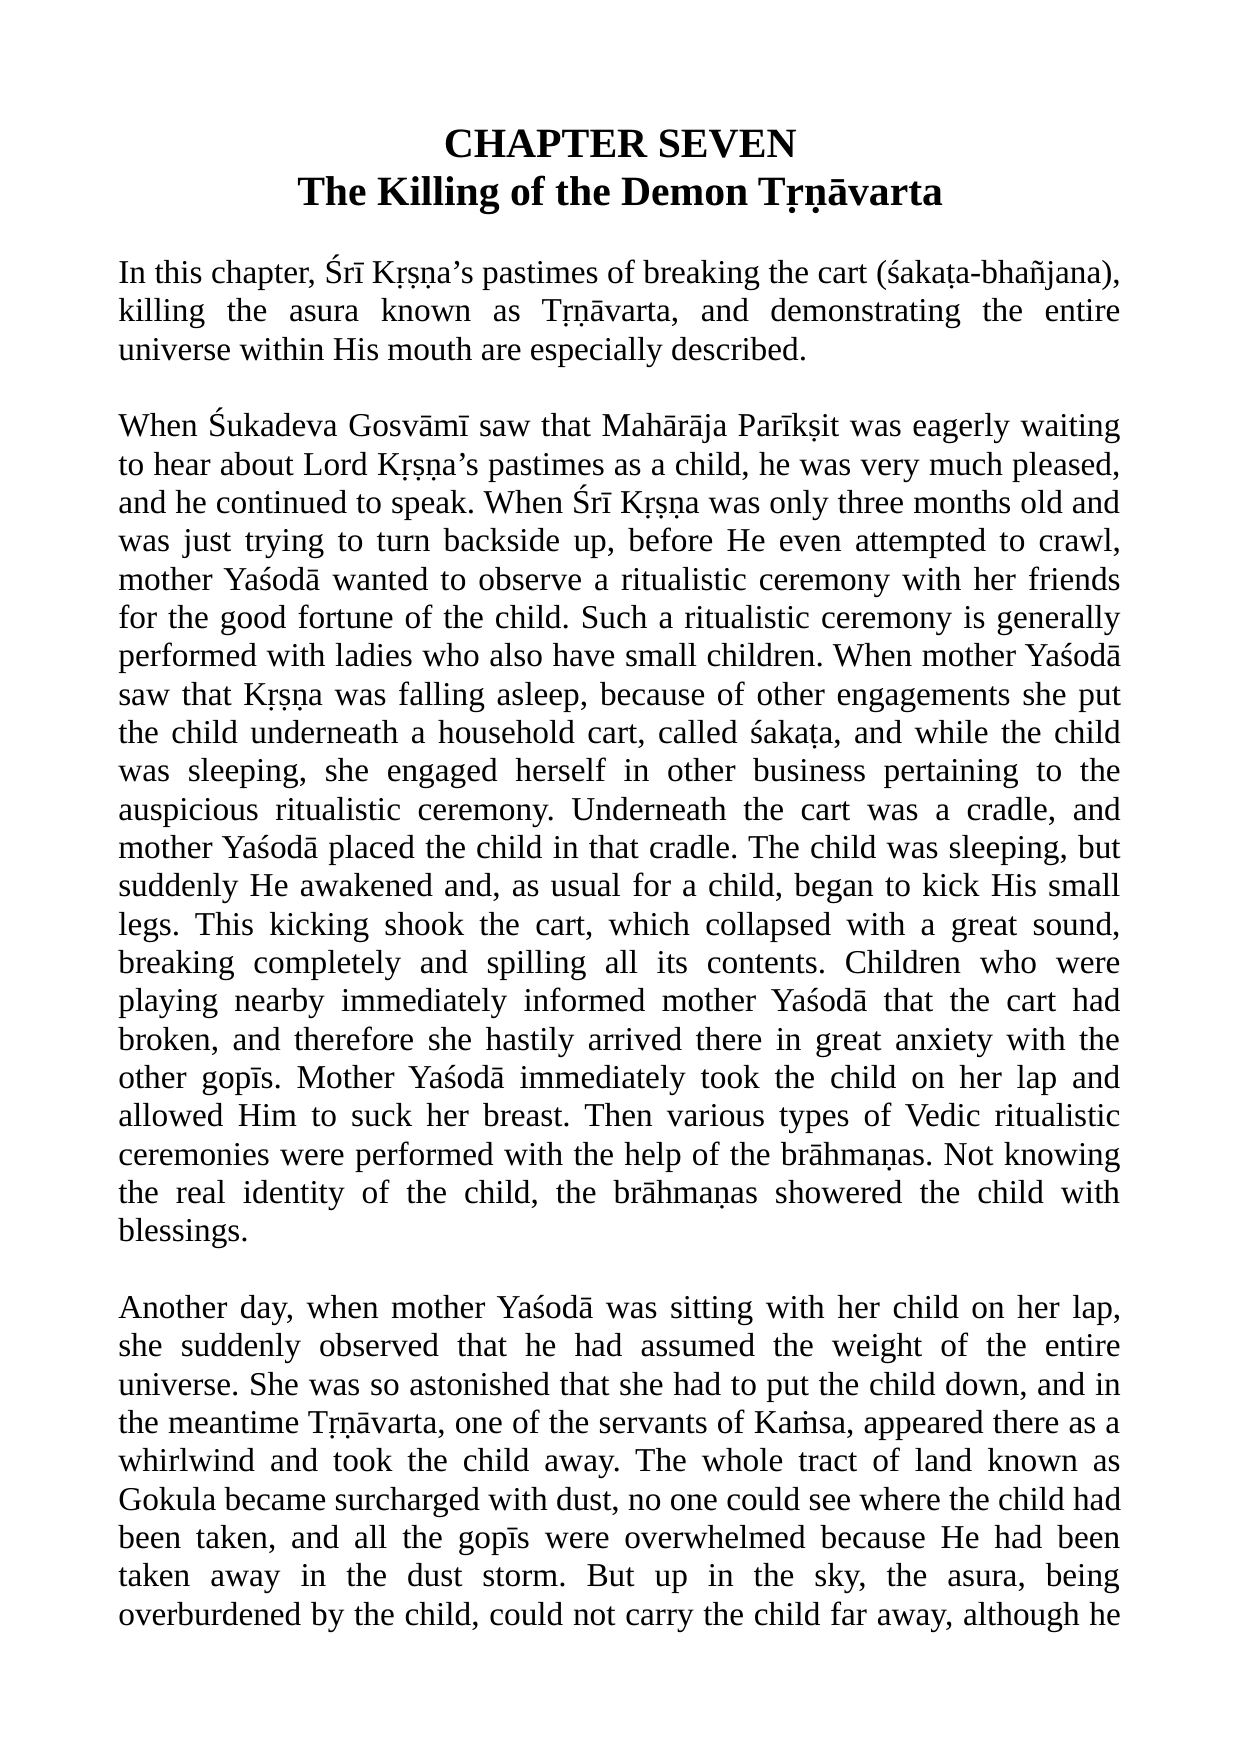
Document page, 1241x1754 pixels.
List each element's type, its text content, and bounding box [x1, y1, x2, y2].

text The Killing of the Demon Tṛṇāvarta [118, 166, 1122, 214]
text In this chapter, Śrī Kṛṣṇa’s pastimes of breaking the cart (śakaṭa-bhañjana), killing the asura known as Tṛṇāvarta, and demonstrating the entire universe within His mouth are especially described. [118, 252, 1122, 367]
text Another day, when mother Yaśodā was sitting with her child on her lap, she suddenly observed that he had assumed the weight of the entire universe. She was so astonished that she had to put the child down, and in the meantime Tṛṇāvarta, one of the servants of Kaṁsa, appeared there as a whirlwind and took the child away. The whole tract of land known as Gokula became surcharged with dust, no one could see where the child had been taken, and all the gopīs were overwhelmed because He had been taken away in the dust storm. But up in the sky, the asura, being overburdened by the child, could not carry the child far away, although he [118, 1287, 1122, 1632]
text When Śukadeva Gosvāmī saw that Mahārāja Parīkṣit was eagerly waiting to hear about Lord Kṛṣṇa’s pastimes as a child, he was very much pleased, and he continued to speak. When Śrī Kṛṣṇa was only three months old and was just trying to turn backside up, before He even attempted to crawl, mother Yaśodā wanted to observe a ritualistic ceremony with her friends for the good fortune of the child. Such a ritualistic ceremony is generally performed with ladies who also have small children. When mother Yaśodā saw that Kṛṣṇa was falling asleep, because of other engagements she put the child underneath a household cart, called śakaṭa, and while the child was sleeping, she engaged herself in other business pertaining to the auspicious ritualistic ceremony. Underneath the cart was a cradle, and mother Yaśodā placed the child in that cradle. The child was sleeping, but suddenly He awakened and, as usual for a child, began to kick His small legs. This kicking shook the cart, which collapsed with a great sound, breaking completely and spilling all its contents. Children who were playing nearby immediately informed mother Yaśodā that the cart had broken, and therefore she hastily arrived there in great anxiety with the other gopīs. Mother Yaśodā immediately took the child on her lap and allowed Him to suck her breast. Then various types of Vedic ritualistic ceremonies were performed with the help of the brāhmaṇas. Not knowing the real identity of the child, the brāhmaṇas showered the child with blessings. [118, 406, 1122, 1249]
text CHAPTER SEVEN [118, 118, 1122, 166]
